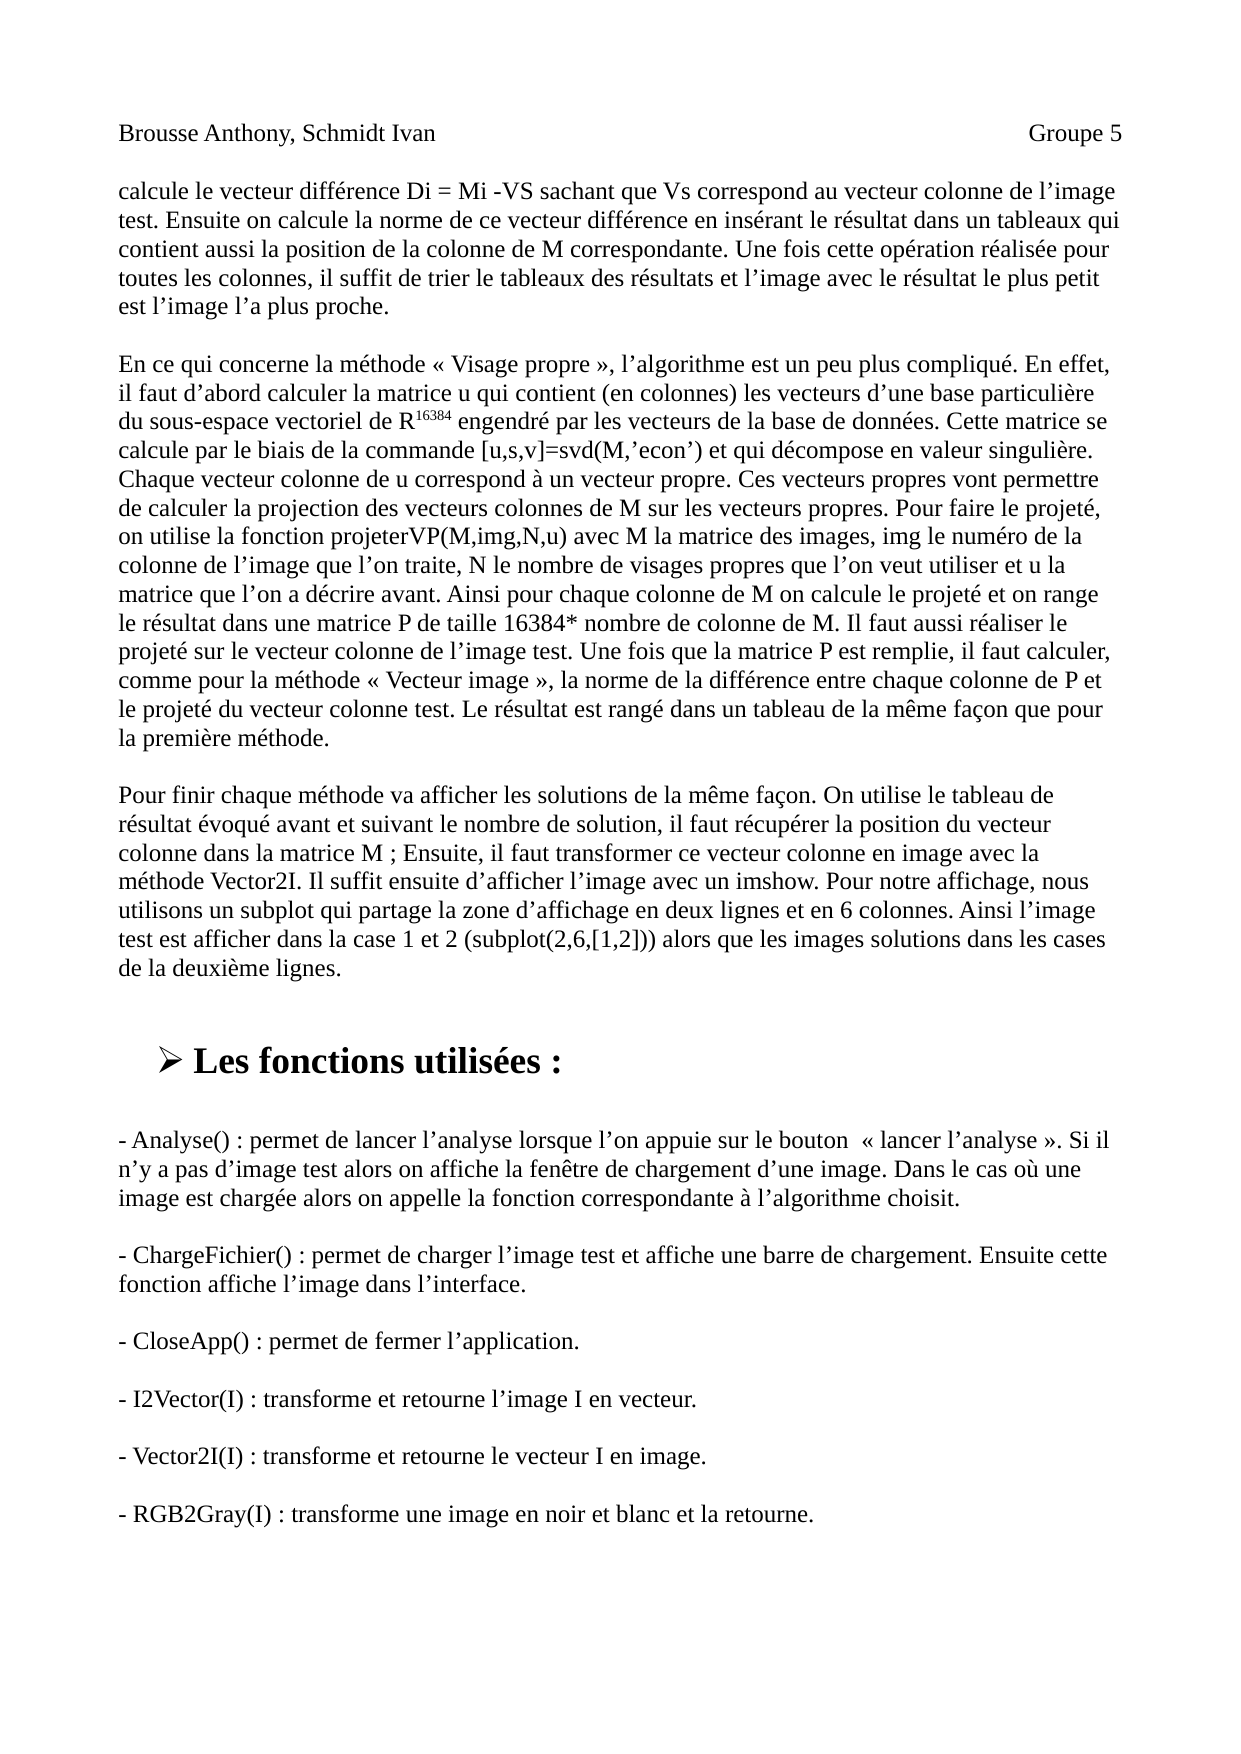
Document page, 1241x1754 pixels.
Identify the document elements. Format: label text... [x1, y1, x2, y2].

text - I2Vector(I) : transforme et retourne l’image I en vecteur. [118, 1384, 1122, 1413]
text - Vector2I(I) : transforme et retourne le vecteur I en image. [118, 1441, 1122, 1470]
text Pour finir chaque méthode va afficher les solutions de la même façon. On utilise le tableau de résultat évoqué avant et suivant le nombre de solution, il faut récupérer la position du vecteur colonne dans la matrice M ; Ensuite, il faut transformer ce vecteur colonne en image avec la méthode Vector2I. Il suffit ensuite d’afficher l’image avec un imshow. Pour notre affichage, nous utilisons un subplot qui partage la zone d’affichage en deux lignes et en 6 colonnes. Ainsi l’image test est afficher dans la case 1 et 2 (subplot(2,6,[1,2])) alors que les images solutions dans les cases de la deuxième lignes. [118, 780, 1122, 981]
text - CloseApp() : permet de fermer l’application. [118, 1326, 1122, 1355]
text - Analyse() : permet de lancer l’analyse lorsque l’on appuie sur le bouton « lancer l’analyse ». Si il n’y a pas d’image test alors on affiche la fenêtre de chargement d’une image. Dans le cas où une image est chargée alors on appelle la fonction correspondante à l’algorithme choisit. [118, 1125, 1122, 1211]
text - RGB2Gray(I) : transforme une image en noir et blanc et la retourne. [118, 1499, 1122, 1528]
text calcule le vecteur différence Di = Mi -VS sachant que Vs correspond au vecteur colonne de l’image test. Ensuite on calcule la norme de ce vecteur différence en insérant le résultat dans un tableaux qui contient aussi la position de la colonne de M correspondante. Une fois cette opération réalisée pour toutes les colonnes, il suffit de trier le tableaux des résultats et l’image avec le résultat le plus petit est l’image l’a plus proche. [118, 176, 1122, 320]
text En ce qui concerne la méthode « Visage propre », l’algorithme est un peu plus compliqué. En effet, il faut d’abord calculer la matrice u qui contient (en colonnes) les vecteurs d’une base particulière du sous-espace vectoriel de R16384 engendré par les vecteurs de la base de données. Cette matrice se calcule par le biais de la commande [u,s,v]=svd(M,’econ’) et qui décompose en valeur singulière. Chaque vecteur colonne de u correspond à un vecteur propre. Ces vecteurs propres vont permettre de calculer la projection des vecteurs colonnes de M sur les vecteurs propres. Pour faire le projeté, on utilise la fonction projeterVP(M,img,N,u) avec M la matrice des images, img le numéro de la colonne de l’image que l’on traite, N le nombre de visages propres que l’on veut utiliser et u la matrice que l’on a décrire avant. Ainsi pour chaque colonne de M on calcule le projeté et on range le résultat dans une matrice P de taille 16384* nombre de colonne de M. Il faut aussi réaliser le projeté sur le vecteur colonne de l’image test. Une fois que la matrice P est remplie, il faut calculer, comme pour la méthode « Vecteur image », la norme de la différence entre chaque colonne de P et le projeté du vecteur colonne test. Le résultat est rangé dans un tableau de la même façon que pour la première méthode. [118, 349, 1122, 751]
list Les fonctions utilisées : [156, 1039, 1122, 1082]
text - ChargeFichier() : permet de charger l’image test et affiche une barre de chargement. Ensuite cette fonction affiche l’image dans l’interface. [118, 1240, 1122, 1298]
